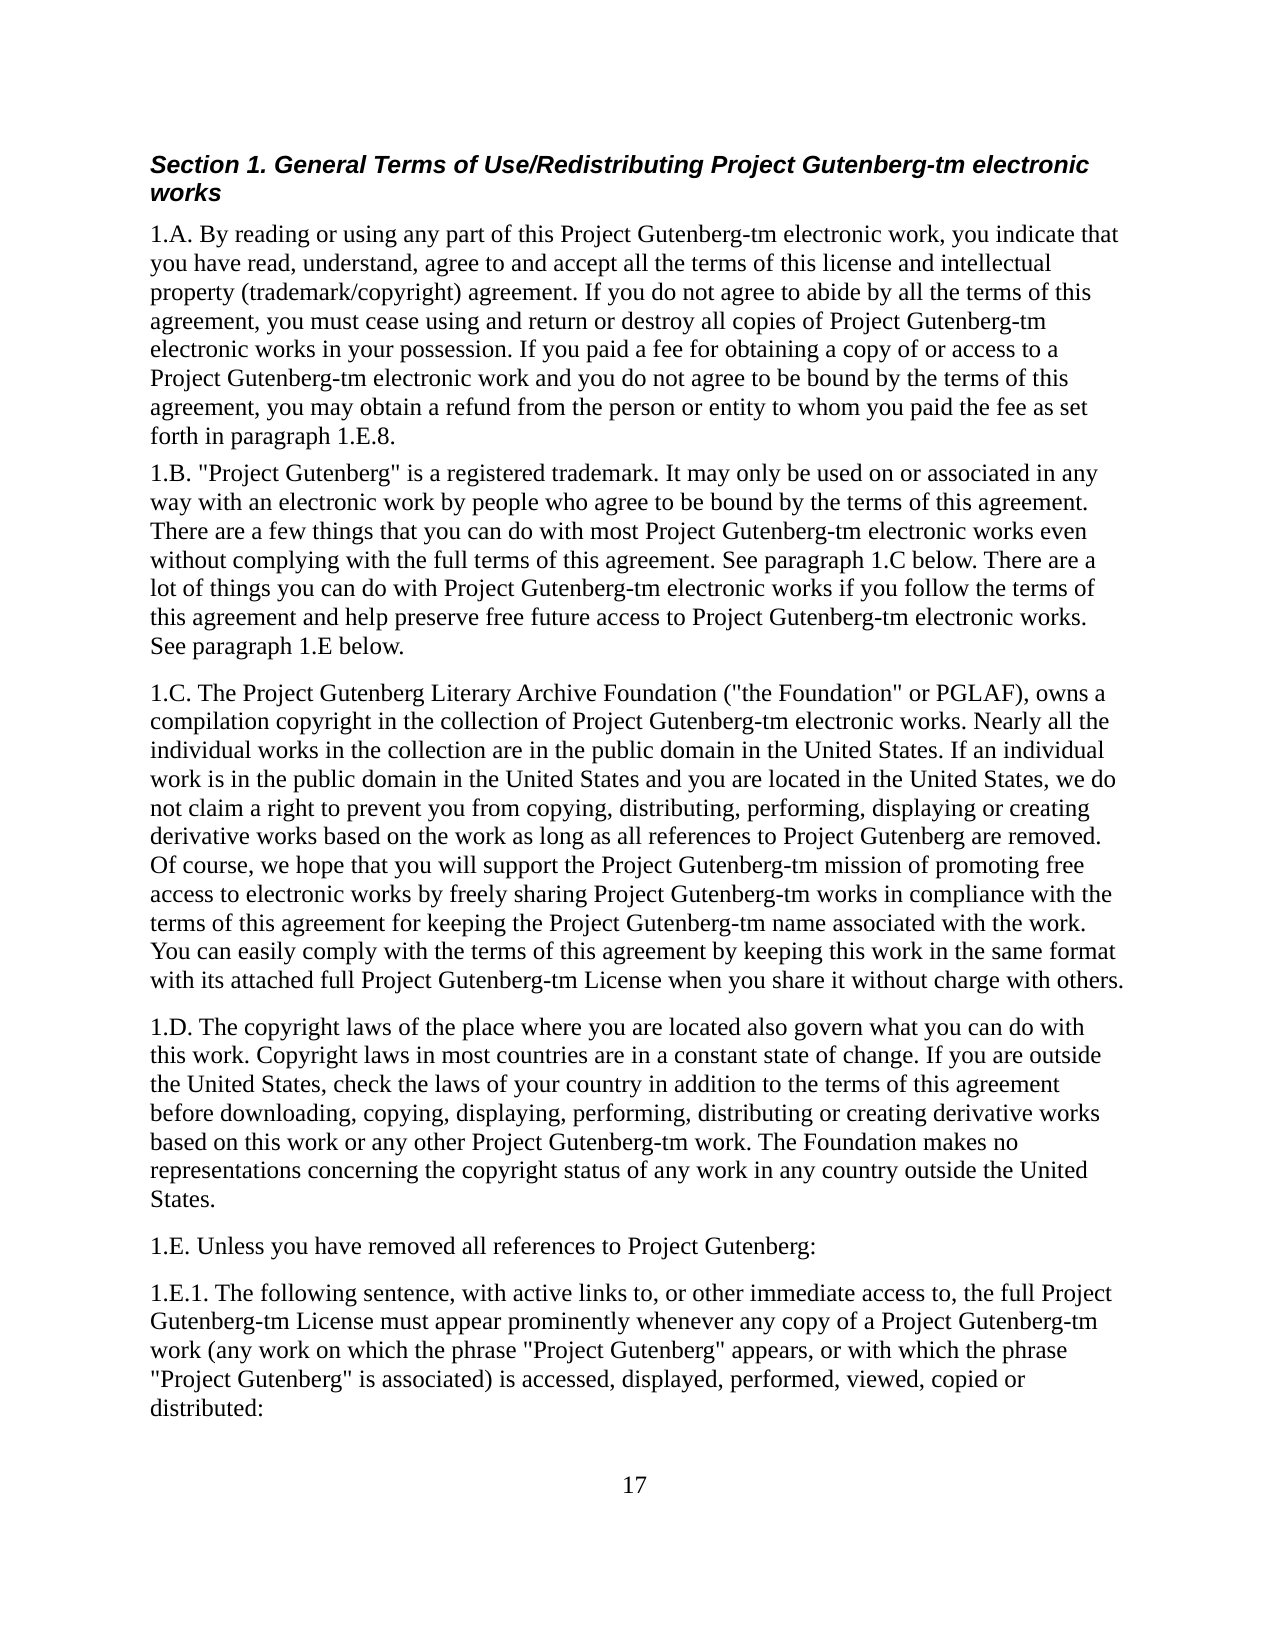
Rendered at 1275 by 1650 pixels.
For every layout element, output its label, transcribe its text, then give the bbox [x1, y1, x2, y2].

text 1.B. "Project Gutenberg" is a registered trademark. It may only be used on or associated in any way with an electronic work by people who agree to be bound by the terms of this agreement. There are a few things that you can do with most Project Gutenberg-tm electronic works even without complying with the full terms of this agreement. See paragraph 1.C below. There are a lot of things you can do with Project Gutenberg-tm electronic works if you follow the terms of this agreement and help preserve free future access to Project Gutenberg-tm electronic works. See paragraph 1.E below. [150, 458, 1125, 660]
subtitle Section 1. General Terms of Use/Redistributing Project Gutenberg-tm electronic works [150, 150, 1125, 207]
text 1.E. Unless you have removed all references to Project Gutenberg: [150, 1231, 1125, 1260]
text 1.E.1. The following sentence, with active links to, or other immediate access to, the full Project Gutenberg-tm License must appear prominently whenever any copy of a Project Gutenberg-tm work (any work on which the phrase "Project Gutenberg" appears, or with which the phrase "Project Gutenberg" is associated) is accessed, displayed, performed, viewed, copied or distributed: [150, 1278, 1125, 1421]
text 1.D. The copyright laws of the place where you are located also govern what you can do with this work. Copyright laws in most countries are in a constant state of change. If you are outside the United States, check the laws of your country in addition to the terms of this agreement before downloading, copying, displaying, performing, distributing or creating derivative works based on this work or any other Project Gutenberg-tm work. The Foundation makes no representations concerning the copyright status of any work in any country outside the United States. [150, 1012, 1125, 1213]
text 1.A. By reading or using any part of this Project Gutenberg-tm electronic work, you indicate that you have read, understand, agree to and accept all the terms of this license and intellectual property (trademark/copyright) agreement. If you do not agree to abide by all the terms of this agreement, you must cease using and return or destroy all copies of Project Gutenberg-tm electronic works in your possession. If you paid a fee for obtaining a copy of or access to a Project Gutenberg-tm electronic work and you do not agree to be bound by the terms of this agreement, you may obtain a refund from the person or entity to whom you paid the fee as set forth in paragraph 1.E.8. [150, 219, 1125, 449]
text 1.C. The Project Gutenberg Literary Archive Foundation ("the Foundation" or PGLAF), owns a compilation copyright in the collection of Project Gutenberg-tm electronic works. Nearly all the individual works in the collection are in the public domain in the United States. If an individual work is in the public domain in the United States and you are located in the United States, we do not claim a right to prevent you from copying, distributing, performing, displaying or creating derivative works based on the work as long as all references to Project Gutenberg are removed. Of course, we hope that you will support the Project Gutenberg-tm mission of promoting free access to electronic works by freely sharing Project Gutenberg-tm works in compliance with the terms of this agreement for keeping the Project Gutenberg-tm name associated with the work. You can easily comply with the terms of this agreement by keeping this work in the same format with its attached full Project Gutenberg-tm License when you share it without charge with others. [150, 678, 1125, 994]
